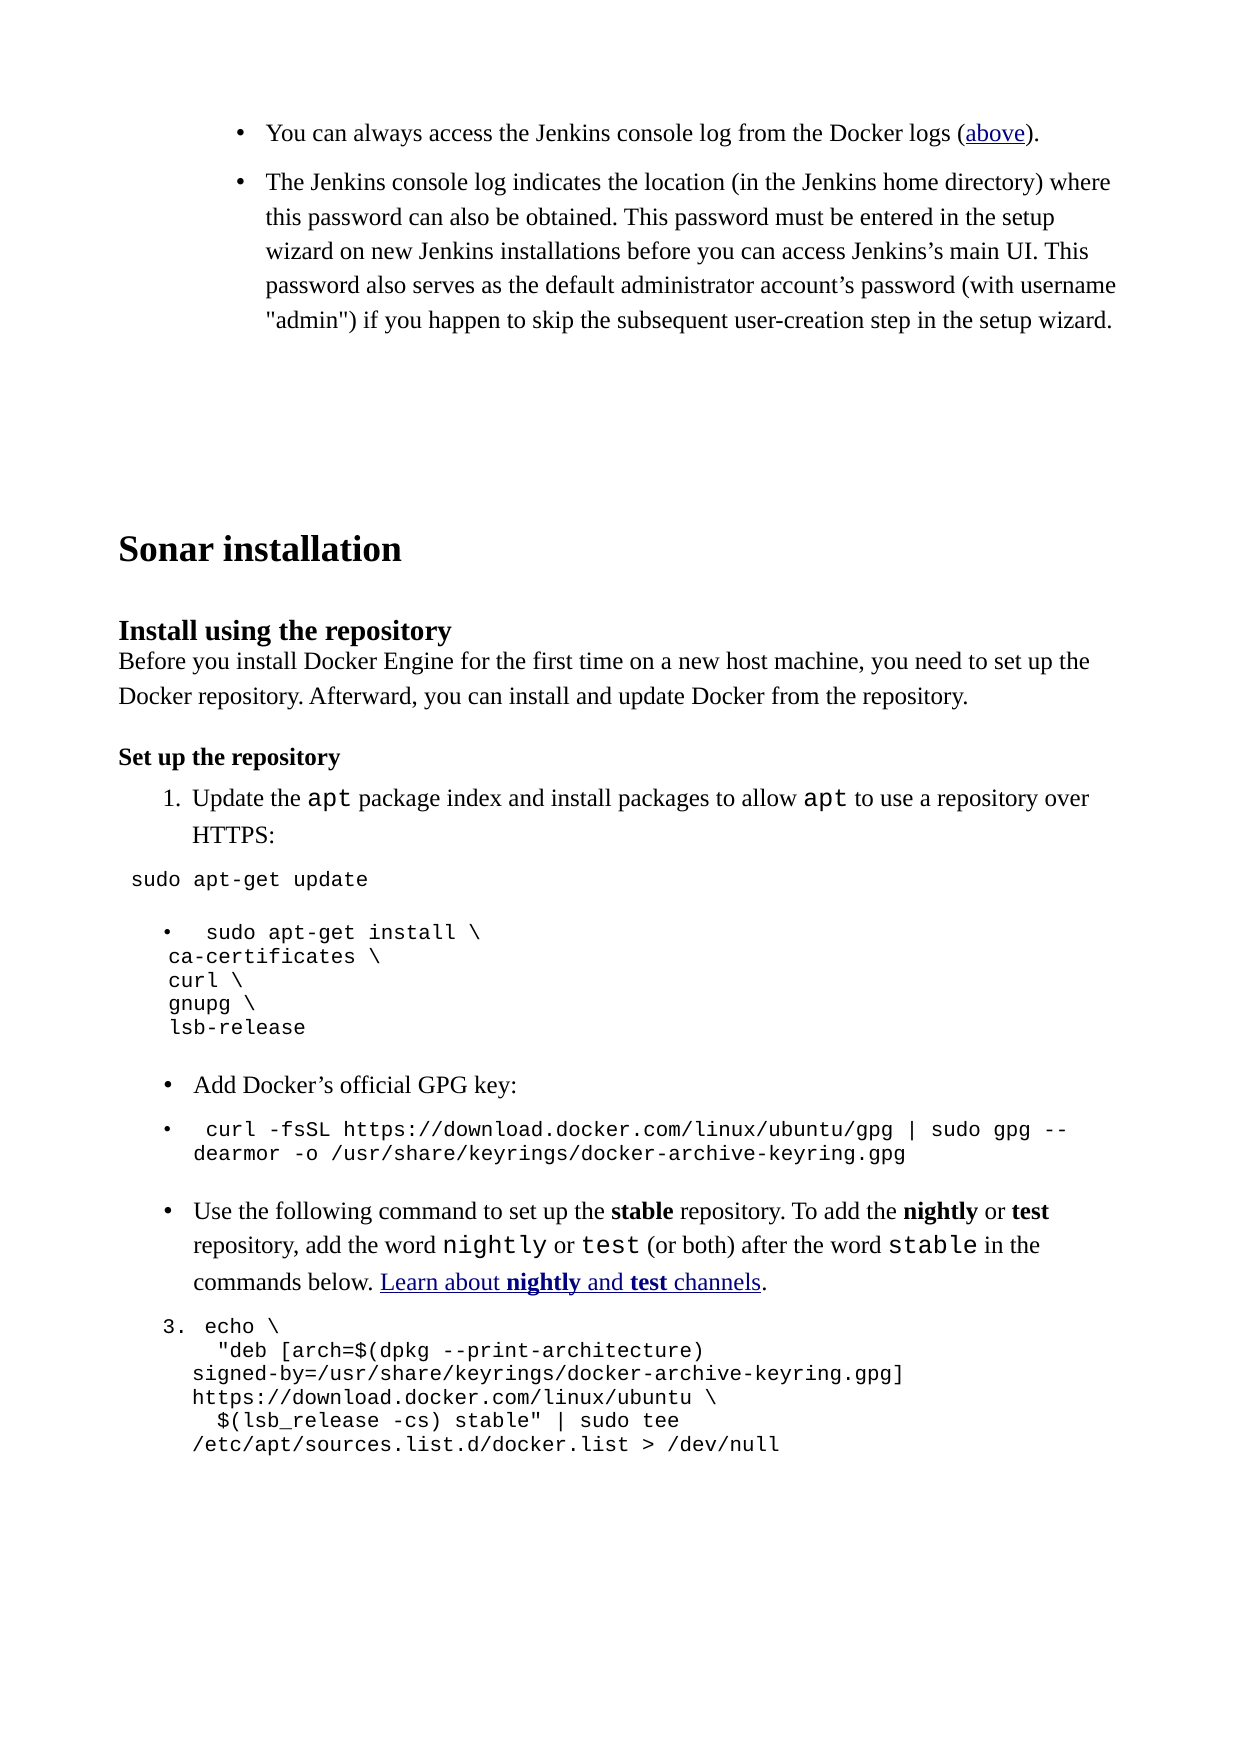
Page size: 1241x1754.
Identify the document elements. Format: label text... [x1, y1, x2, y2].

text sudo apt-get update [118, 869, 1122, 893]
text Before you install Docker Engine for the first time on a new host machine, you need to set up the Docker repository. Afterward, you can install and update Docker from the repository. [118, 646, 1122, 709]
subtitle Set up the repository [118, 742, 1122, 771]
list You can always access the Jenkins console log from the Docker logs (above). [236, 118, 1122, 147]
text lsb-release [118, 1017, 1122, 1041]
text Sonar installation [118, 527, 1122, 570]
list Use the following command to set up the stable repository. To add the nightly or test repository, add the word nightly or test (or both) after the word stable in the commands below. Learn about nightly and test channels. [164, 1196, 1122, 1296]
list The Jenkins console log indicates the location (in the Jenkins home directory) where this password can also be obtained. This password must be entered in the setup wizard on new Jenkins installations before you can access Jenkins’s main UI. This password also serves as the default administrator account’s password (with username "admin") if you happen to skip the subsequent user-creation step in the setup wizard. [236, 167, 1122, 334]
list sudo apt-get install \ [164, 922, 1122, 946]
list echo \ [162, 1316, 1122, 1339]
list $(lsb_release -cs) stable" | sudo tee /etc/apt/sources.list.d/docker.list > /dev/null [162, 1411, 1122, 1458]
text gnupg \ [118, 993, 1122, 1017]
list "deb [arch=$(dpkg --print-architecture) signed-by=/usr/share/keyrings/docker-archive-keyring.gpg] https://download.docker.com/linux/ubuntu \ [162, 1339, 1122, 1411]
list Add Docker’s official GPG key: [164, 1070, 1122, 1099]
text ca-certificates \ [118, 946, 1122, 969]
list curl -fsSL https://download.docker.com/linux/ubuntu/gpg | sudo gpg --dearmor -o /usr/share/keyrings/docker-archive-keyring.gpg [164, 1119, 1122, 1166]
list Update the apt package index and install packages to allow apt to use a repository over HTTPS: [162, 783, 1122, 849]
subtitle Install using the repository [118, 613, 1122, 646]
text curl \ [118, 969, 1122, 993]
